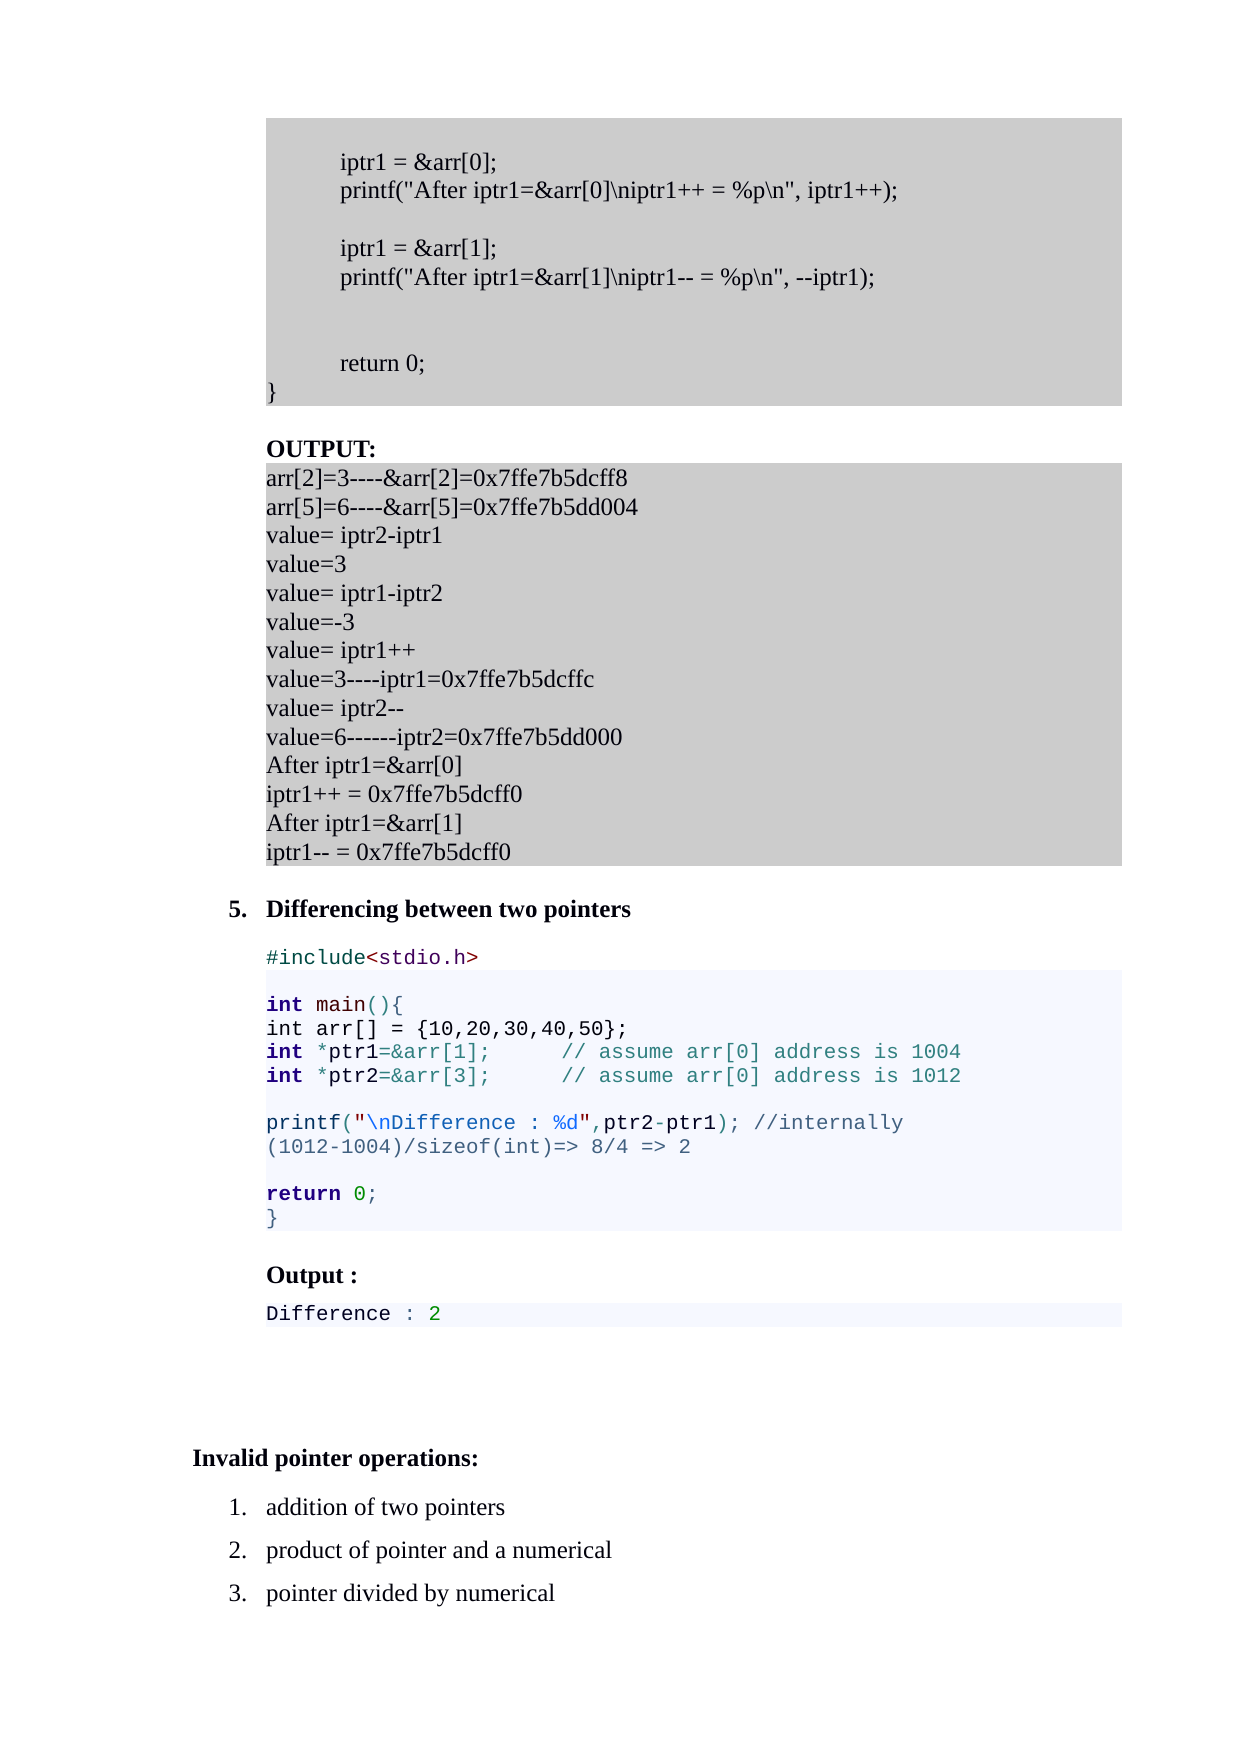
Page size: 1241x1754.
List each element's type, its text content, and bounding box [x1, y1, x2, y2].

text value= iptr2-iptr1 [266, 521, 1122, 549]
text Difference : 2 [266, 1303, 1122, 1327]
text arr[2]=3----&arr[2]=0x7ffe7b5dcff8 [266, 463, 1122, 492]
text printf("After iptr1=&arr[1]\niptr1-- = %p\n", --iptr1); [266, 262, 1122, 291]
text value=-3 [266, 607, 1122, 636]
text printf("\nDifference : %d",ptr2-ptr1); //internally (1012-1004)/sizeof(int)=> 8/4 => 2 [266, 1112, 1122, 1159]
list addition of two pointers [228, 1492, 1122, 1521]
text int arr[] = {10,20,30,40,50}; [266, 1018, 1122, 1041]
text value= iptr2-- [266, 693, 1122, 722]
text iptr1-- = 0x7ffe7b5dcff0 [266, 837, 1122, 866]
text After iptr1=&arr[0] [266, 751, 1122, 779]
list Output : [228, 1260, 1122, 1289]
list Differencing between two pointers [228, 894, 1122, 923]
list pointer divided by numerical [228, 1578, 1122, 1607]
text After iptr1=&arr[1] [266, 808, 1122, 837]
text OUTPUT: [266, 434, 1122, 463]
text value=3 [266, 549, 1122, 578]
text iptr1++ = 0x7ffe7b5dcff0 [266, 779, 1122, 808]
text Invalid pointer operations: [192, 1443, 1122, 1471]
list #include<stdio.h> [228, 947, 1122, 970]
text iptr1 = &arr[1]; [266, 233, 1122, 262]
text value=6------iptr2=0x7ffe7b5dd000 [266, 722, 1122, 751]
text int *ptr2=&arr[3]; // assume arr[0] address is 1012 [266, 1065, 1122, 1089]
text return 0; [266, 1183, 1122, 1207]
list product of pointer and a numerical [228, 1535, 1122, 1564]
text int main(){ [266, 994, 1122, 1018]
text value=3----iptr1=0x7ffe7b5dcffc [266, 664, 1122, 693]
text value= iptr1-iptr2 [266, 578, 1122, 607]
text return 0; [266, 348, 1122, 377]
text printf("After iptr1=&arr[0]\niptr1++ = %p\n", iptr1++); [266, 176, 1122, 204]
text int *ptr1=&arr[1]; // assume arr[0] address is 1004 [266, 1041, 1122, 1065]
text arr[5]=6----&arr[5]=0x7ffe7b5dd004 [266, 492, 1122, 521]
text iptr1 = &arr[0]; [266, 147, 1122, 176]
text value= iptr1++ [266, 636, 1122, 664]
text } [266, 1207, 1122, 1231]
text } [266, 377, 1122, 406]
